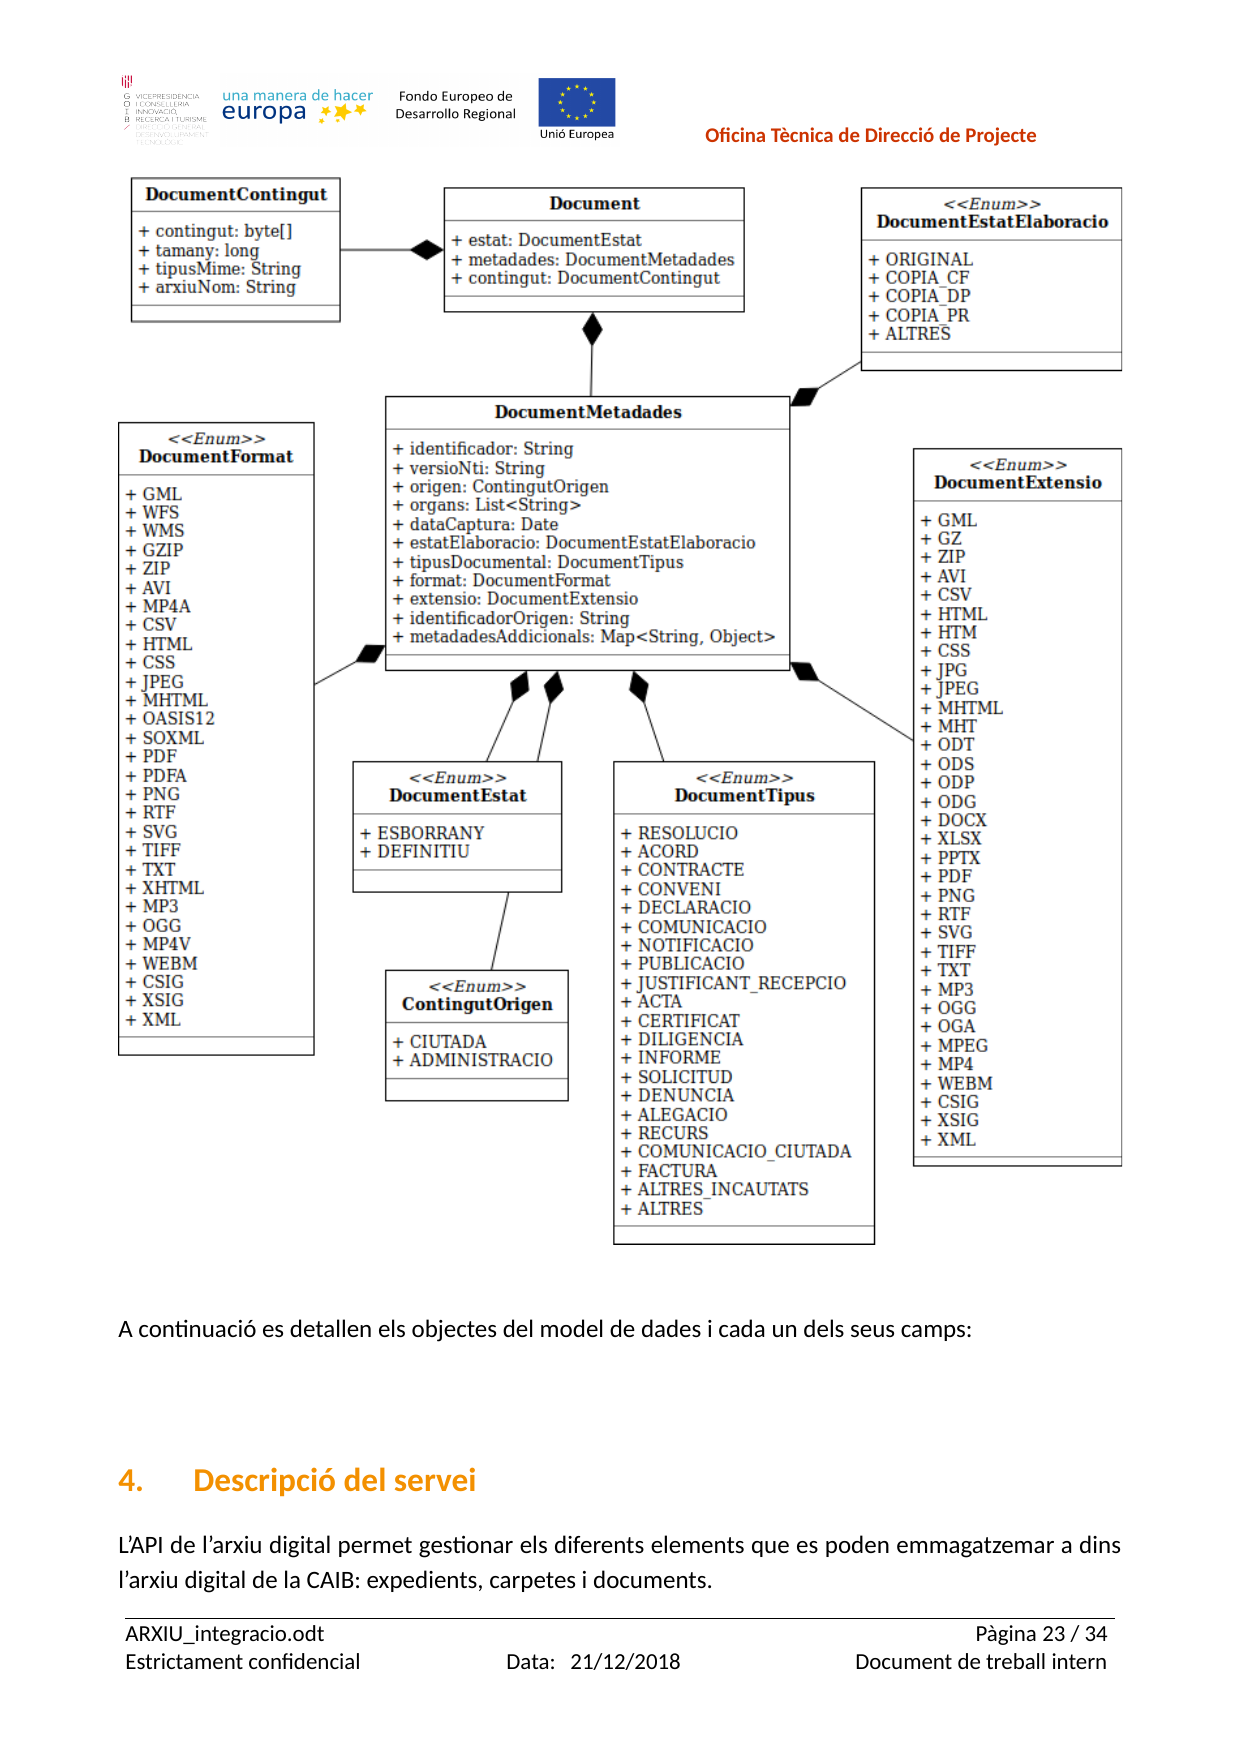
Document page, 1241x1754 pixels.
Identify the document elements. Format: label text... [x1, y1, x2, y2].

text A continuació es detallen els objectes del model de dades i cada un dels seus camps: [118, 1313, 1122, 1343]
subtitle Descripció del servei [118, 1459, 1122, 1500]
picture [219, 73, 621, 147]
picture [118, 73, 213, 147]
text L’API de l’arxiu digital permet gestionar els diferents elements que es poden emmagatzemar a dins l’arxiu digital de la CAIB: expedients, carpetes i documents. [118, 1529, 1122, 1595]
picture [118, 177, 1123, 1245]
